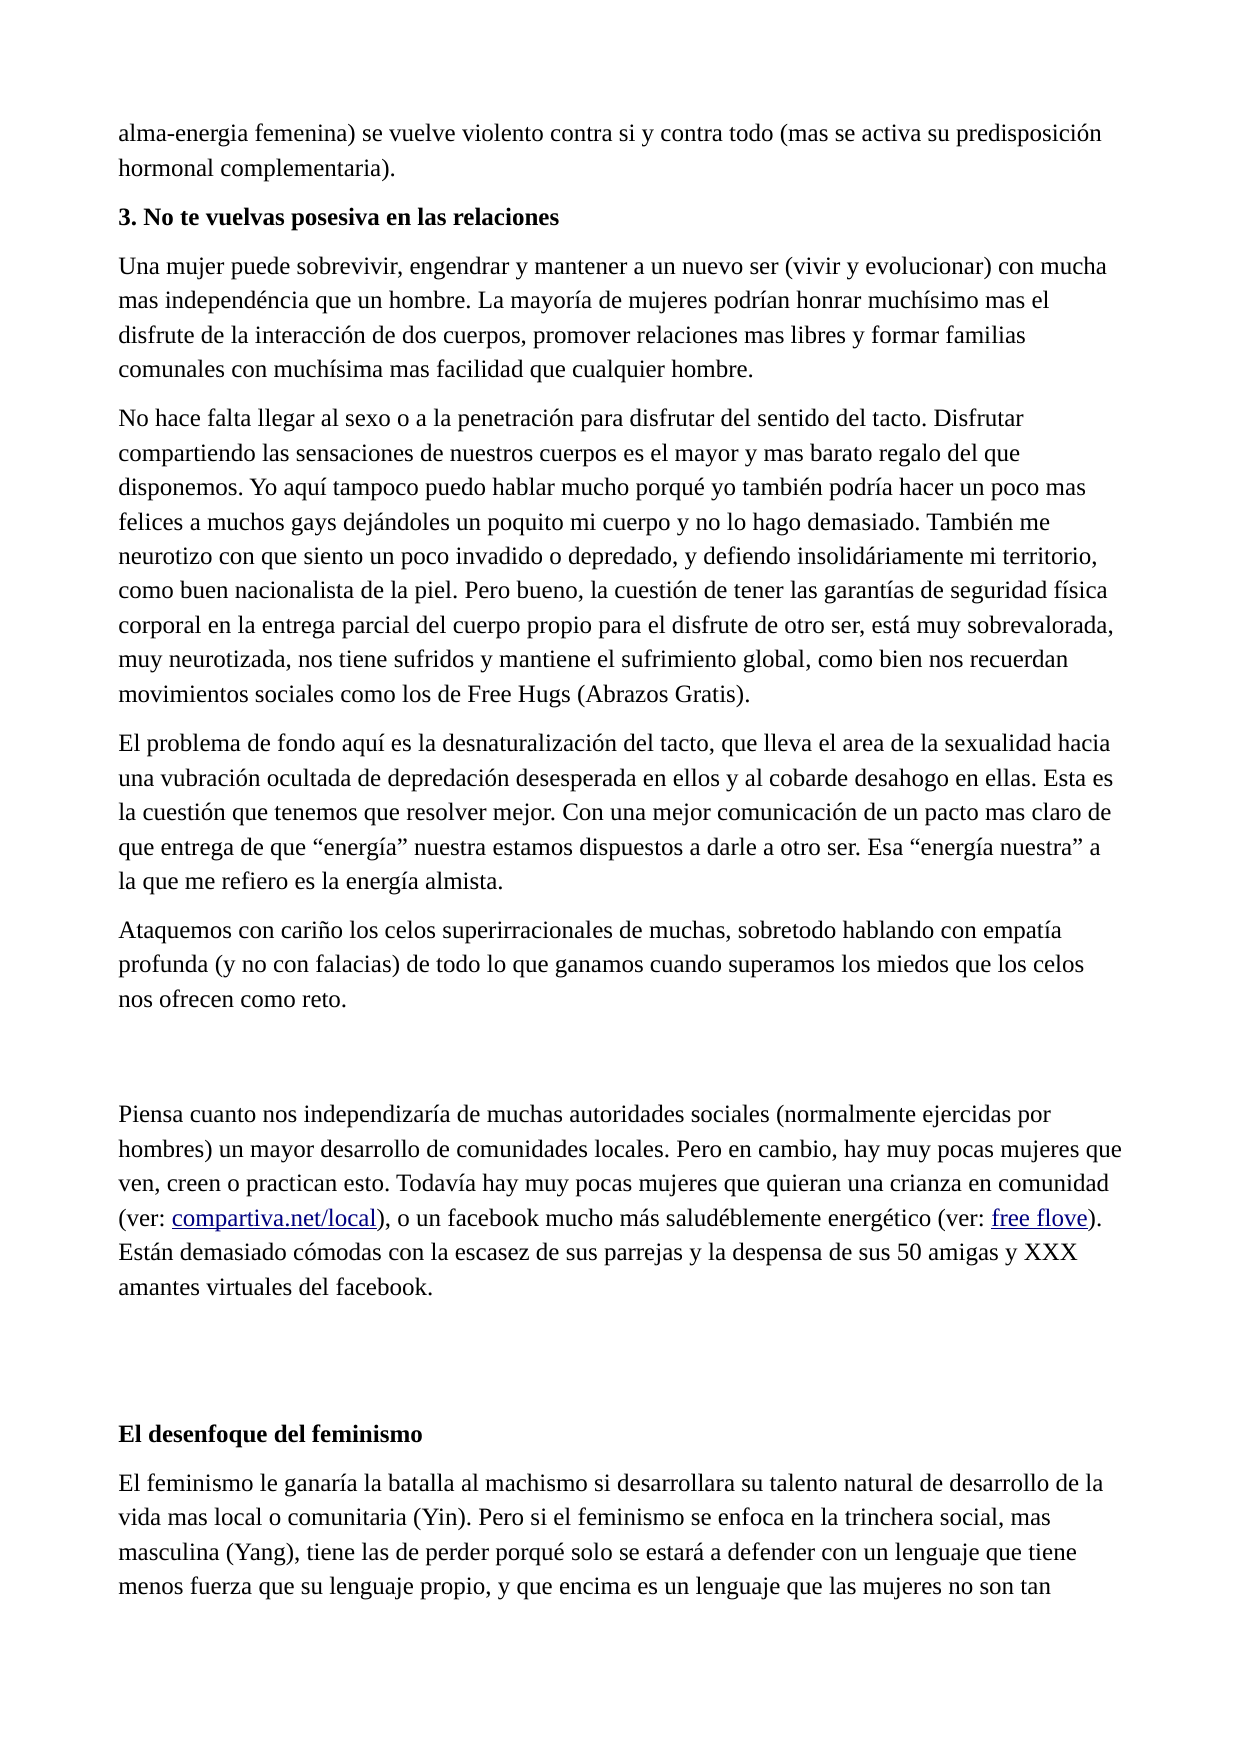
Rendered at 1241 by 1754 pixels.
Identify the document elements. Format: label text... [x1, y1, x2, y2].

text Ataquemos con cariño los celos superirracionales de muchas, sobretodo hablando con empatía profunda (y no con falacias) de todo lo que ganamos cuando superamos los miedos que los celos nos ofrecen como reto. [118, 915, 1122, 1013]
text No hace falta llegar al sexo o a la penetración para disfrutar del sentido del tacto. Disfrutar compartiendo las sensaciones de nuestros cuerpos es el mayor y mas barato regalo del que disponemos. Yo aquí tampoco puedo hablar mucho porqué yo también podría hacer un poco mas felices a muchos gays dejándoles un poquito mi cuerpo y no lo hago demasiado. También me neurotizo con que siento un poco invadido o depredado, y defiendo insolidáriamente mi territorio, como buen nacionalista de la piel. Pero bueno, la cuestión de tener las garantías de seguridad física corporal en la entrega parcial del cuerpo propio para el disfrute de otro ser, está muy sobrevalorada, muy neurotizada, nos tiene sufridos y mantiene el sufrimiento global, como bien nos recuerdan movimientos sociales como los de Free Hugs (Abrazos Gratis). [118, 403, 1122, 708]
text Una mujer puede sobrevivir, engendrar y mantener a un nuevo ser (vivir y evolucionar) con mucha mas independéncia que un hombre. La mayoría de mujeres podrían honrar muchísimo mas el disfrute de la interacción de dos cuerpos, promover relaciones mas libres y formar familias comunales con muchísima mas facilidad que cualquier hombre. [118, 251, 1122, 383]
text alma-energia femenina) se vuelve violento contra si y contra todo (mas se activa su predisposición hormonal complementaria). [118, 118, 1122, 181]
text 3. No te vuelvas posesiva en las relaciones [118, 202, 1122, 230]
text El problema de fondo aquí es la desnaturalización del tacto, que lleva el area de la sexualidad hacia una vubración ocultada de depredación desesperada en ellos y al cobarde desahogo en ellas. Esta es la cuestión que tenemos que resolver mejor. Con una mejor comunicación de un pacto mas claro de que entrega de que “energía” nuestra estamos dispuestos a darle a otro ser. Esa “energía nuestra” a la que me refiero es la energía almista. [118, 728, 1122, 895]
text El feminismo le ganaría la batalla al machismo si desarrollara su talento natural de desarrollo de la vida mas local o comunitaria (Yin). Pero si el feminismo se enfoca en la trinchera social, mas masculina (Yang), tiene las de perder porqué solo se estará a defender con un lenguaje que tiene menos fuerza que su lenguaje propio, y que encima es un lenguaje que las mujeres no son tan [118, 1468, 1122, 1600]
text El desenfoque del feminismo [118, 1419, 1122, 1448]
text Piensa cuanto nos independizaría de muchas autoridades sociales (normalmente ejercidas por hombres) un mayor desarrollo de comunidades locales. Pero en cambio, hay muy pocas mujeres que ven, creen o practican esto. Todavía hay muy pocas mujeres que quieran una crianza en comunidad (ver: compartiva.net/local), o un facebook mucho más saludéblemente energético (ver: free flove). Están demasiado cómodas con la escasez de sus parrejas y la despensa de sus 50 amigas y XXX amantes virtuales del facebook. [118, 1099, 1122, 1301]
